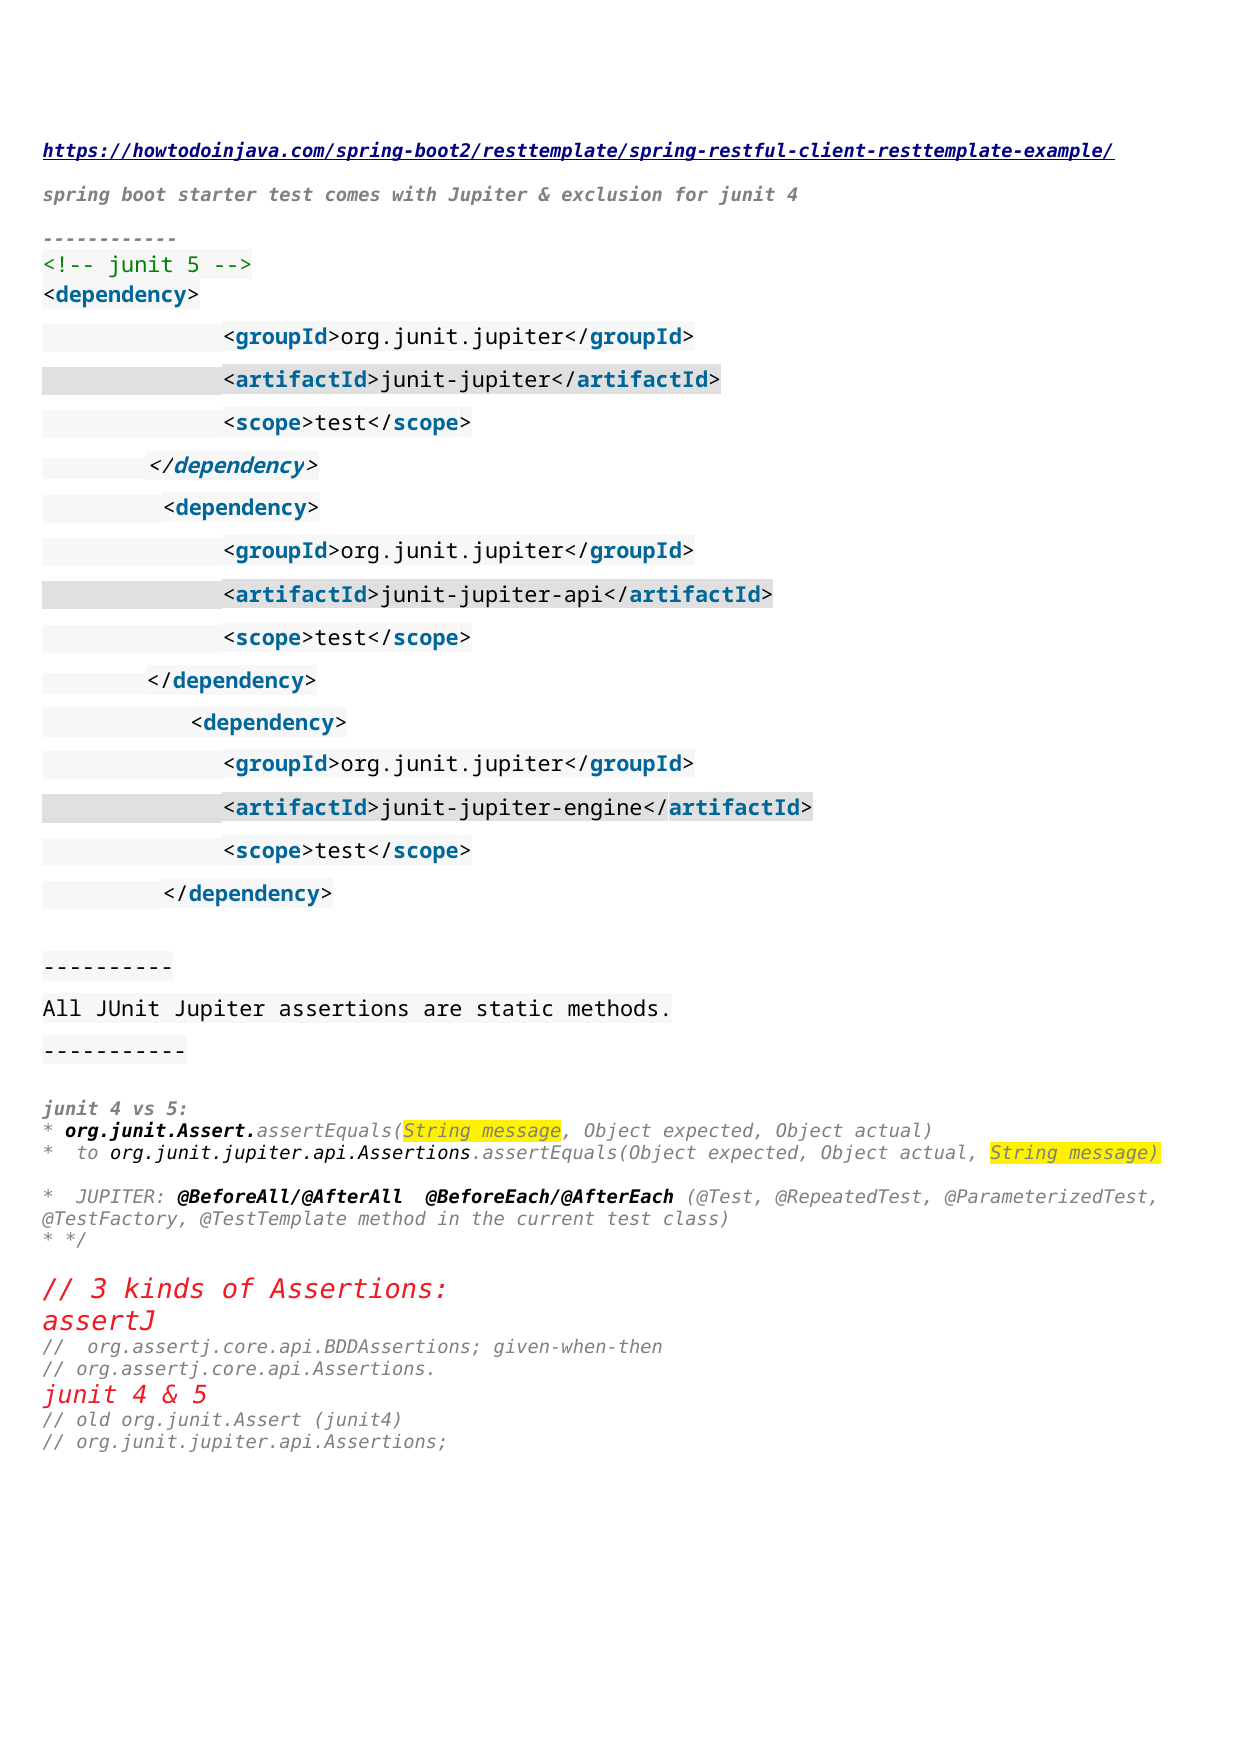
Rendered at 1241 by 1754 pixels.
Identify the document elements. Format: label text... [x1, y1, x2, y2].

text <!-- junit 5 --> [42, 249, 1223, 279]
text junit 4 vs 5: [42, 1098, 1223, 1120]
text <scope>test</scope> [42, 835, 1223, 866]
text ---------- [42, 951, 1223, 981]
text * */ [42, 1229, 1223, 1251]
text // org.assertj.core.api.Assertions. [42, 1358, 1223, 1380]
text * org.junit.Assert.assertEquals(String message, Object expected, Object actual) [42, 1120, 1223, 1142]
text // org.junit.jupiter.api.Assertions; [42, 1431, 1223, 1453]
text // org.assertj.core.api.BDDAssertions; given-when-then [42, 1336, 1223, 1358]
text <dependency> [42, 279, 1223, 309]
text * JUPITER: @BeforeAll/@AfterAll @BeforeEach/@AfterEach (@Test, @RepeatedTest, @ParameterizedTest, @TestFactory, @TestTemplate method in the current test class) [42, 1186, 1223, 1229]
text ------------ [42, 227, 1223, 249]
text <scope>test</scope> [42, 407, 1223, 438]
text <artifactId>junit-jupiter</artifactId> [42, 364, 1223, 395]
text <artifactId>junit-jupiter-engine</artifactId> [42, 792, 1223, 823]
text ----------- [42, 1035, 1223, 1064]
text All JUnit Jupiter assertions are static methods. [42, 993, 1223, 1023]
text <artifactId>junit-jupiter-api</artifactId> [42, 579, 1223, 609]
text <dependency> [42, 707, 1223, 737]
text <scope>test</scope> [42, 622, 1223, 653]
text https://howtodoinjava.com/spring-boot2/resttemplate/spring-restful-client-resttemplate-example/ [42, 140, 1223, 162]
text assertJ [42, 1305, 1223, 1336]
text <groupId>org.junit.jupiter</groupId> [42, 748, 1223, 779]
text </dependency> [42, 665, 1223, 695]
text // old org.junit.Assert (junit4) [42, 1409, 1223, 1431]
text <groupId>org.junit.jupiter</groupId> [42, 321, 1223, 352]
text </dependency> [42, 878, 1223, 909]
text // 3 kinds of Assertions: [42, 1273, 1223, 1305]
text </dependency> [42, 451, 1223, 480]
text <groupId>org.junit.jupiter</groupId> [42, 535, 1223, 566]
text junit 4 & 5 [42, 1380, 1223, 1409]
text spring boot starter test comes with Jupiter & exclusion for junit 4 [42, 184, 1223, 206]
text * to org.junit.jupiter.api.Assertions.assertEquals(Object expected, Object actual, String message) [42, 1142, 1223, 1164]
text <dependency> [42, 492, 1223, 523]
